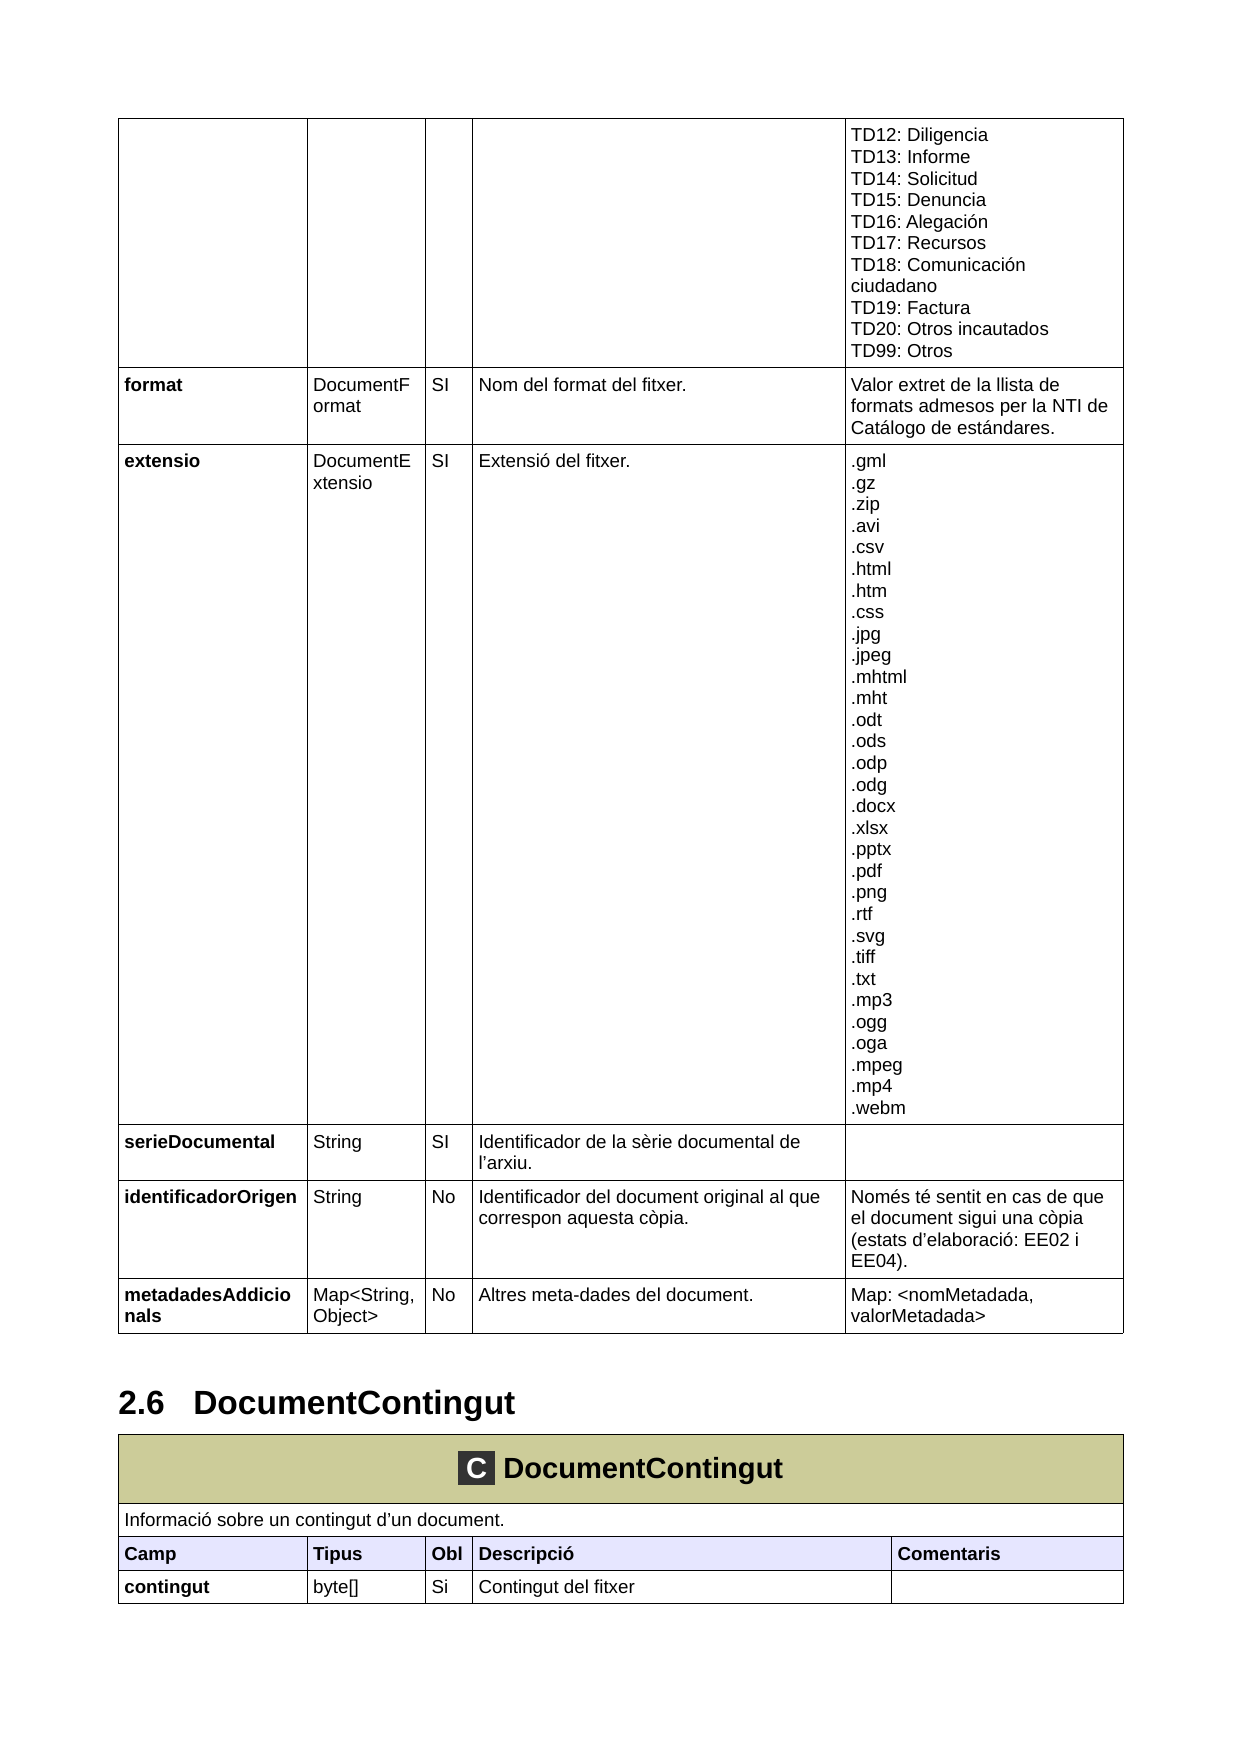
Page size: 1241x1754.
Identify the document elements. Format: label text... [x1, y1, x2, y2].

table_cell metadadesAddicionals [119, 1279, 307, 1333]
table_cell Contingut del fitxer [473, 1571, 891, 1603]
table_cell SI [426, 1125, 472, 1179]
table_cell identificadorOrigen [119, 1181, 307, 1278]
table_cell Comentaris [892, 1537, 1123, 1570]
table_cell Map<String, Object> [308, 1279, 425, 1333]
table_cell [473, 119, 845, 367]
table_cell Valor extret de la llista de formats admesos per la NTI de Catálogo de estándares. [846, 368, 1123, 444]
table_header C DocumentContingut [119, 1435, 1123, 1503]
table_cell contingut [119, 1571, 307, 1603]
table_cell [846, 1125, 1123, 1179]
table_cell Altres meta-dades del document. [473, 1279, 845, 1333]
table_cell Map: <nomMetadada, valorMetadada> [846, 1279, 1123, 1333]
table_cell String [308, 1125, 425, 1179]
table_cell SI [426, 445, 472, 1124]
table_cell No [426, 1181, 472, 1278]
table_cell [119, 119, 307, 367]
table_cell TD12: Diligencia TD13: Informe TD14: Solicitud TD15: Denuncia TD16: Alegación TD17: Recursos TD18: Comunicación ciudadano TD19: Factura TD20: Otros incautados TD99: Otros [846, 119, 1123, 367]
table_cell Identificador de la sèrie documental de l’arxiu. [473, 1125, 845, 1179]
table_cell extensio [119, 445, 307, 1124]
table_cell [892, 1571, 1123, 1603]
table_cell DocumentExtensio [308, 445, 425, 1124]
table_cell Camp [119, 1537, 307, 1570]
table_cell Extensió del fitxer. [473, 445, 845, 1124]
table_cell Descripció [473, 1537, 891, 1570]
table_cell Si [426, 1571, 472, 1603]
table_cell [308, 119, 425, 367]
table_cell .gml .gz .zip .avi .csv .html .htm .css .jpg .jpeg .mhtml .mht .odt .ods .odp .odg .docx .xlsx .pptx .pdf .png .rtf .svg .tiff .txt .mp3 .ogg .oga .mpeg .mp4 .webm [846, 445, 1123, 1124]
table_cell SI [426, 368, 472, 444]
subtitle DocumentContingut [118, 1382, 1122, 1421]
table_cell [426, 119, 472, 367]
table_cell Nom del format del fitxer. [473, 368, 845, 444]
table_cell byte[] [308, 1571, 425, 1603]
table_cell serieDocumental [119, 1125, 307, 1179]
table_cell Només té sentit en cas de que el document sigui una còpia (estats d’elaboració: EE02 i EE04). [846, 1181, 1123, 1278]
table_cell String [308, 1181, 425, 1278]
table_cell No [426, 1279, 472, 1333]
table_cell DocumentFormat [308, 368, 425, 444]
table_cell Informació sobre un contingut d’un document. [119, 1504, 1123, 1536]
table_cell format [119, 368, 307, 444]
table_cell Obl [426, 1537, 472, 1570]
table_cell Identificador del document original al que correspon aquesta còpia. [473, 1181, 845, 1278]
table_cell Tipus [308, 1537, 425, 1570]
